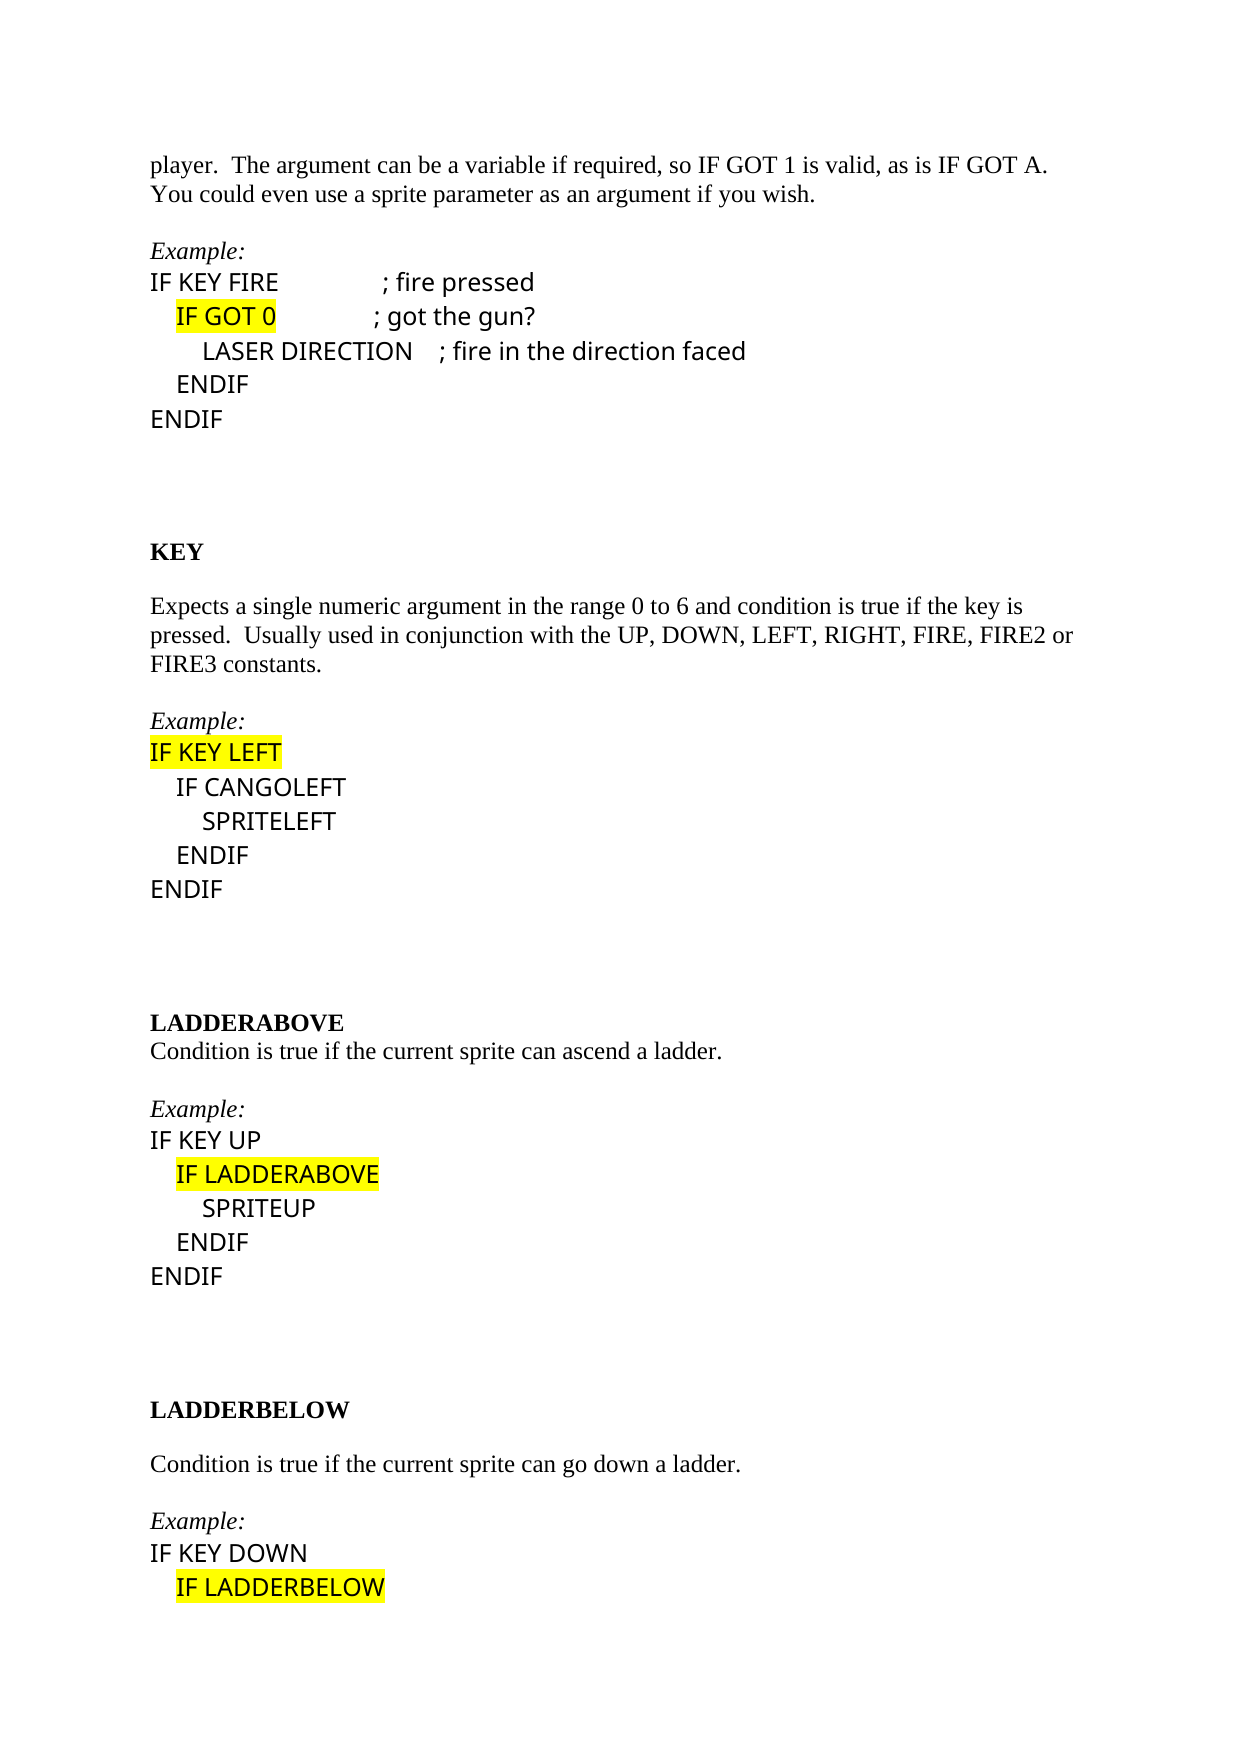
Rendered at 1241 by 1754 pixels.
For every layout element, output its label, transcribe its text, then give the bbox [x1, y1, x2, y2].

text ENDIF [150, 837, 1090, 871]
text LASER DIRECTION ; fire in the direction faced [150, 333, 1090, 367]
text ENDIF [150, 1259, 1090, 1293]
text IF KEY DOWN [150, 1535, 1090, 1569]
text IF KEY LEFT [150, 735, 1090, 769]
text Condition is true if the current sprite can ascend a ladder. [150, 1036, 1090, 1065]
text IF KEY FIRE ; fire pressed [150, 265, 1090, 299]
text Example: [150, 1506, 1090, 1535]
text IF LADDERBELOW [150, 1569, 1090, 1603]
text LADDERBELOW [150, 1395, 1090, 1424]
text ENDIF [150, 871, 1090, 905]
text IF CANGOLEFT [150, 769, 1090, 803]
text LADDERABOVE [150, 1008, 1090, 1036]
text IF GOT 0 ; got the gun? [150, 299, 1090, 333]
text Example: [150, 1094, 1090, 1123]
text Example: [150, 706, 1090, 735]
text Condition is true if the current sprite can go down a ladder. [150, 1449, 1090, 1478]
text player. The argument can be a variable if required, so IF GOT 1 is valid, as is IF GOT A. You could even use a sprite parameter as an argument if you wish. [150, 150, 1090, 207]
text KEY [150, 537, 1090, 566]
text IF LADDERABOVE [150, 1157, 1090, 1191]
text SPRITELEFT [150, 803, 1090, 837]
text IF KEY UP [150, 1123, 1090, 1157]
text Example: [150, 236, 1090, 265]
text ENDIF [150, 1225, 1090, 1259]
text ENDIF [150, 401, 1090, 435]
text ENDIF [150, 367, 1090, 401]
text Expects a single numeric argument in the range 0 to 6 and condition is true if the key is pressed. Usually used in conjunction with the UP, DOWN, LEFT, RIGHT, FIRE, FIRE2 or FIRE3 constants. [150, 591, 1090, 678]
text SPRITEUP [150, 1191, 1090, 1225]
